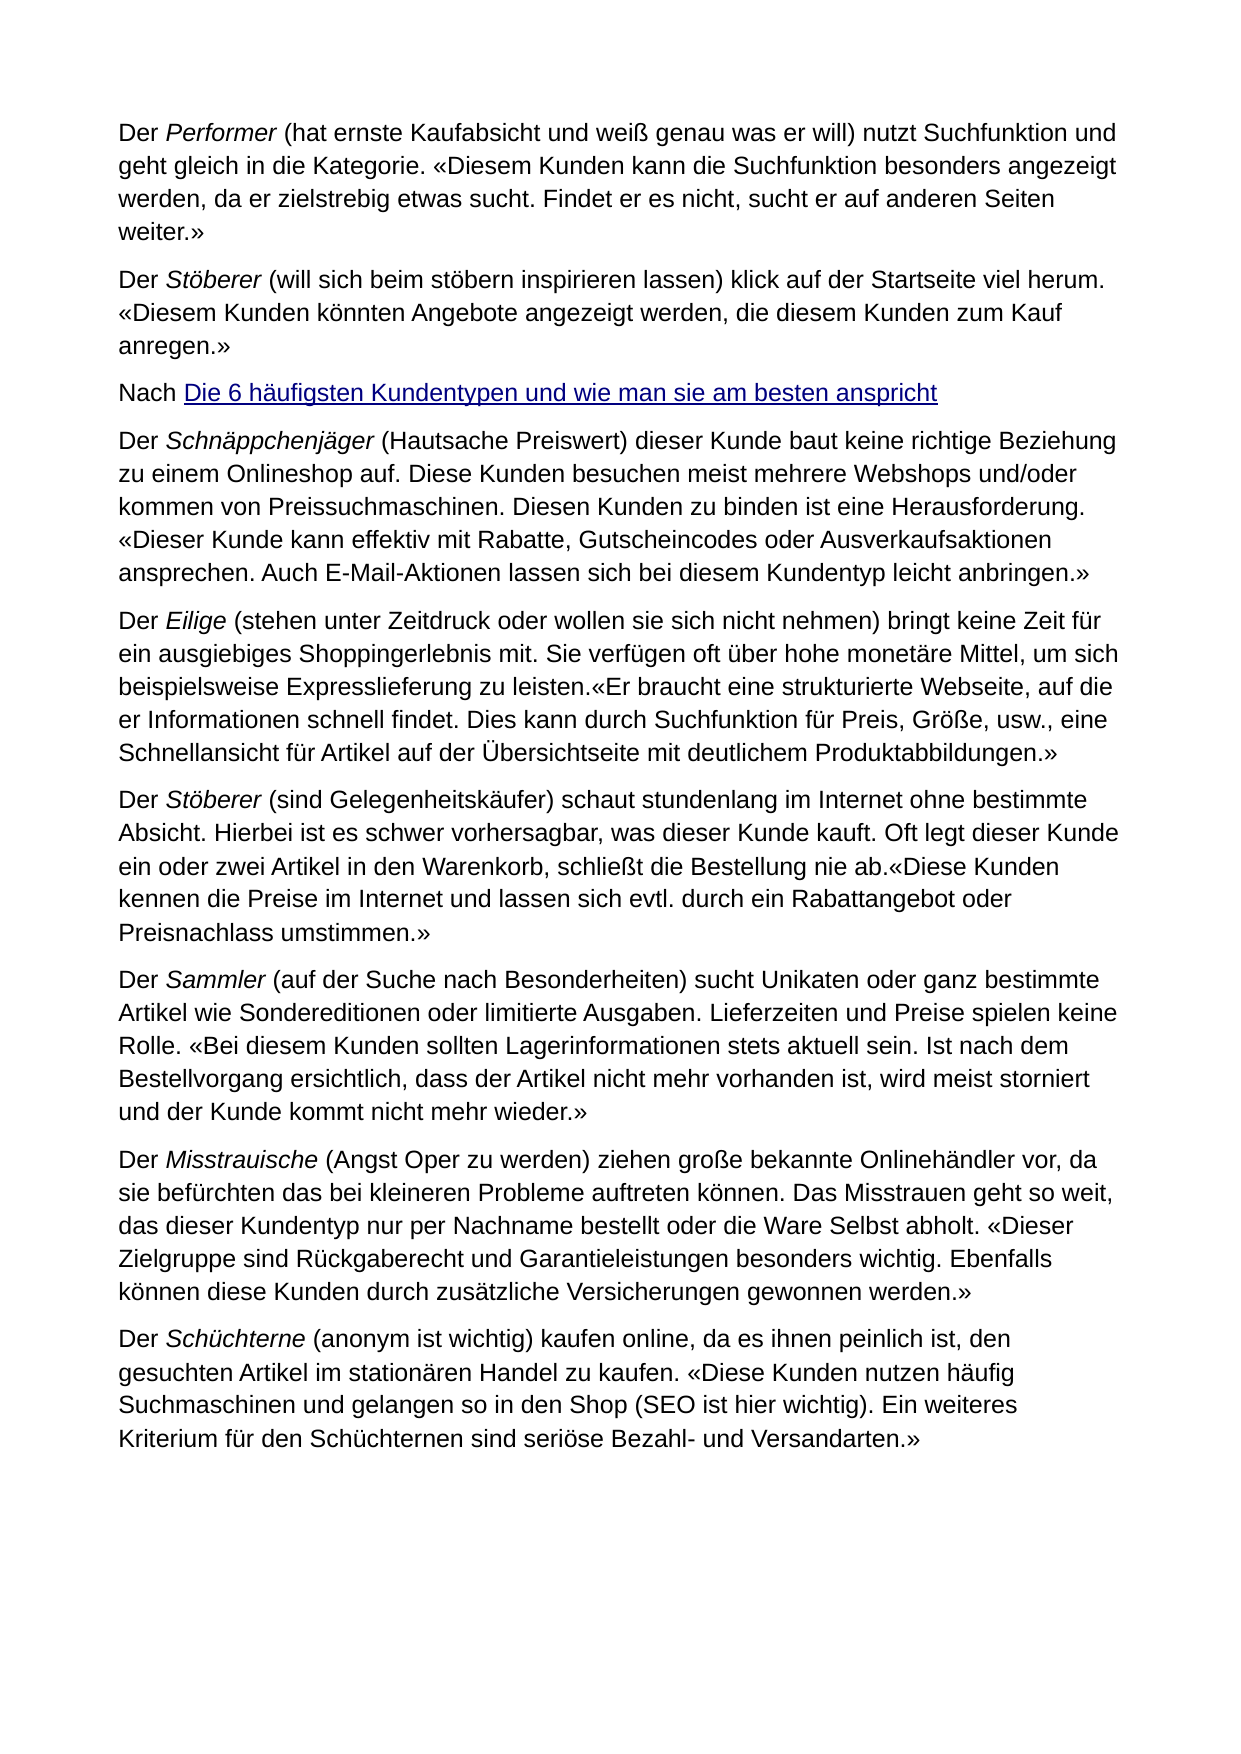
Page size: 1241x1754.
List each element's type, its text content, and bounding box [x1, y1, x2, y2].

text Der Schnäppchenjäger (Hautsache Preiswert) dieser Kunde baut keine richtige Beziehung zu einem Onlineshop auf. Diese Kunden besuchen meist mehrere Webshops und/oder kommen von Preissuchmaschinen. Diesen Kunden zu binden ist eine Herausforderung. «Dieser Kunde kann effektiv mit Rabatte, Gutscheincodes oder Ausverkaufsaktionen ansprechen. Auch E-Mail-Aktionen lassen sich bei diesem Kundentyp leicht anbringen.» [118, 426, 1122, 587]
text Der Performer (hat ernste Kaufabsicht und weiß genau was er will) nutzt Suchfunktion und geht gleich in die Kategorie. «Diesem Kunden kann die Suchfunktion besonders angezeigt werden, da er zielstrebig etwas sucht. Findet er es nicht, sucht er auf anderen Seiten weiter.» [118, 118, 1122, 246]
text Der Schüchterne (anonym ist wichtig) kaufen online, da es ihnen peinlich ist, den gesuchten Artikel im stationären Handel zu kaufen. «Diese Kunden nutzen häufig Suchmaschinen und gelangen so in den Shop (SEO ist hier wichtig). Ein weiteres Kriterium für den Schüchternen sind seriöse Bezahl- und Versandarten.» [118, 1324, 1122, 1452]
text Der Stöberer (sind Gelegenheitskäufer) schaut stundenlang im Internet ohne bestimmte Absicht. Hierbei ist es schwer vorhersagbar, was dieser Kunde kauft. Oft legt dieser Kunde ein oder zwei Artikel in den Warenkorb, schließt die Bestellung nie ab.«Diese Kunden kennen die Preise im Internet und lassen sich evtl. durch ein Rabattangebot oder Preisnachlass umstimmen.» [118, 785, 1122, 946]
text Der Sammler (auf der Suche nach Besonderheiten) sucht Unikaten oder ganz bestimmte Artikel wie Sondereditionen oder limitierte Ausgaben. Lieferzeiten und Preise spielen keine Rolle. «Bei diesem Kunden sollten Lagerinformationen stets aktuell sein. Ist nach dem Bestellvorgang ersichtlich, dass der Artikel nicht mehr vorhanden ist, wird meist storniert und der Kunde kommt nicht mehr wieder.» [118, 965, 1122, 1126]
text Nach Die 6 häufigsten Kundentypen und wie man sie am besten anspricht [118, 378, 1122, 407]
text Der Eilige (stehen unter Zeitdruck oder wollen sie sich nicht nehmen) bringt keine Zeit für ein ausgiebiges Shoppingerlebnis mit. Sie verfügen oft über hohe monetäre Mittel, um sich beispielsweise Expresslieferung zu leisten.«Er braucht eine strukturierte Webseite, auf die er Informationen schnell findet. Dies kann durch Suchfunktion für Preis, Größe, usw., eine Schnellansicht für Artikel auf der Übersichtseite mit deutlichem Produktabbildungen.» [118, 606, 1122, 767]
text Der Misstrauische (Angst Oper zu werden) ziehen große bekannte Onlinehändler vor, da sie befürchten das bei kleineren Probleme auftreten können. Das Misstrauen geht so weit, das dieser Kundentyp nur per Nachname bestellt oder die Ware Selbst abholt. «Dieser Zielgruppe sind Rückgaberecht und Garantieleistungen besonders wichtig. Ebenfalls können diese Kunden durch zusätzliche Versicherungen gewonnen werden.» [118, 1145, 1122, 1306]
text Der Stöberer (will sich beim stöbern inspirieren lassen) klick auf der Startseite viel herum. «Diesem Kunden könnten Angebote angezeigt werden, die diesem Kunden zum Kauf anregen.» [118, 265, 1122, 359]
